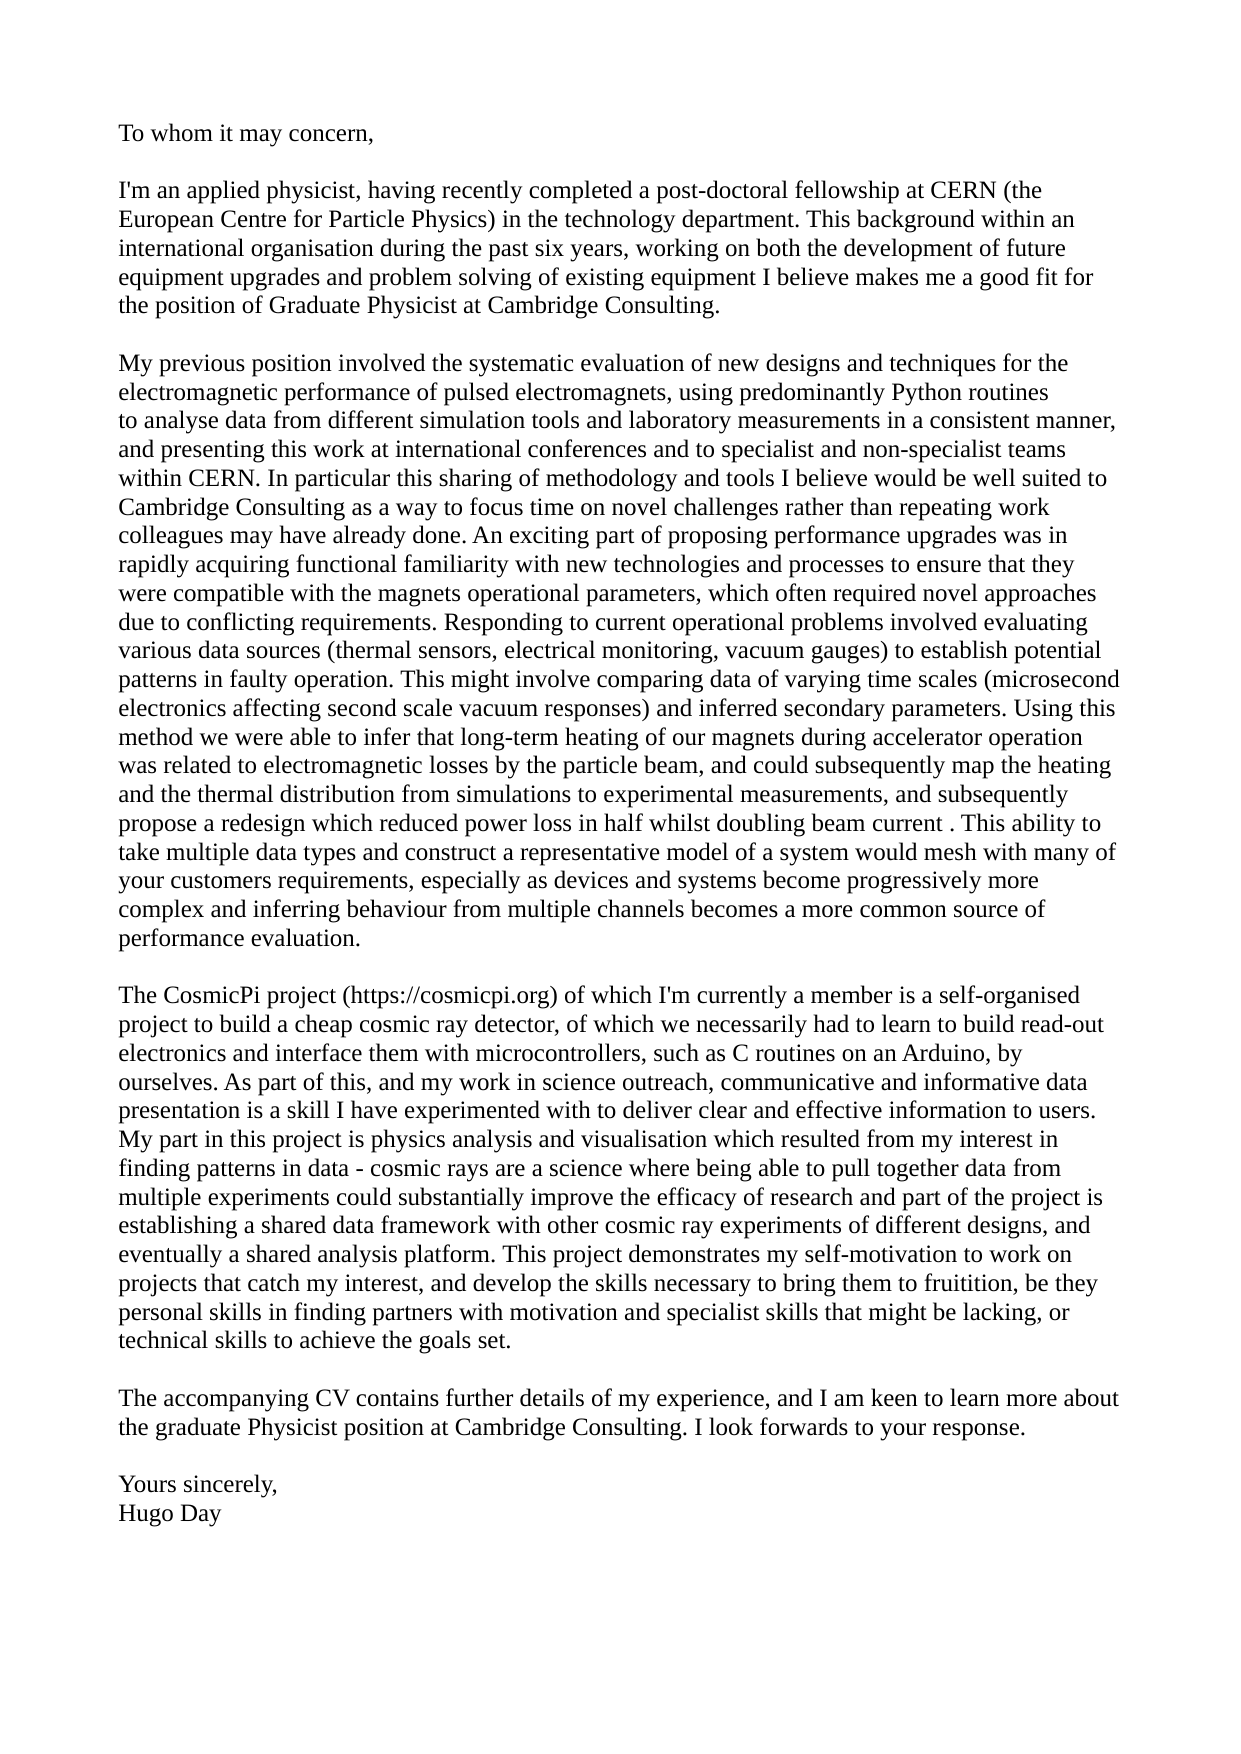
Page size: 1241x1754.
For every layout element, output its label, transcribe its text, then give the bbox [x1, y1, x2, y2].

text I'm an applied physicist, having recently completed a post-doctoral fellowship at CERN (the European Centre for Particle Physics) in the technology department. This background within an international organisation during the past six years, working on both the development of future equipment upgrades and problem solving of existing equipment I believe makes me a good fit for the position of Graduate Physicist at Cambridge Consulting. [118, 176, 1122, 319]
text Yours sincerely, [118, 1469, 1122, 1498]
text Hugo Day [118, 1498, 1122, 1527]
text The CosmicPi project (https://cosmicpi.org) of which I'm currently a member is a self-organised project to build a cheap cosmic ray detector, of which we necessarily had to learn to build read-out electronics and interface them with microcontrollers, such as C routines on an Arduino, by ourselves. As part of this, and my work in science outreach, communicative and informative data presentation is a skill I have experimented with to deliver clear and effective information to users. My part in this project is physics analysis and visualisation which resulted from my interest in finding patterns in data - cosmic rays are a science where being able to pull together data from multiple experiments could substantially improve the efficacy of research and part of the project is establishing a shared data framework with other cosmic ray experiments of different designs, and eventually a shared analysis platform. This project demonstrates my self-motivation to work on projects that catch my interest, and develop the skills necessary to bring them to fruitition, be they personal skills in finding partners with motivation and specialist skills that might be lacking, or technical skills to achieve the goals set. [118, 981, 1122, 1354]
text to analyse data from different simulation tools and laboratory measurements in a consistent manner, and presenting this work at international conferences and to specialist and non-specialist teams within CERN. In particular this sharing of methodology and tools I believe would be well suited to Cambridge Consulting as a way to focus time on novel challenges rather than repeating work colleagues may have already done. An exciting part of proposing performance upgrades was in rapidly acquiring functional familiarity with new technologies and processes to ensure that they were compatible with the magnets operational parameters, which often required novel approaches due to conflicting requirements. Responding to current operational problems involved evaluating various data sources (thermal sensors, electrical monitoring, vacuum gauges) to establish potential patterns in faulty operation. This might involve comparing data of varying time scales (microsecond electronics affecting second scale vacuum responses) and inferred secondary parameters. Using this method we were able to infer that long-term heating of our magnets during accelerator operation was related to electromagnetic losses by the particle beam, and could subsequently map the heating and the thermal distribution from simulations to experimental measurements, and subsequently propose a redesign which reduced power loss in half whilst doubling beam current . This ability to take multiple data types and construct a representative model of a system would mesh with many of your customers requirements, especially as devices and systems become progressively more complex and inferring behaviour from multiple channels becomes a more common source of performance evaluation. [118, 406, 1122, 952]
text To whom it may concern, [118, 118, 1122, 147]
text The accompanying CV contains further details of my experience, and I am keen to learn more about the graduate Physicist position at Cambridge Consulting. I look forwards to your response. [118, 1383, 1122, 1441]
text My previous position involved the systematic evaluation of new designs and techniques for the electromagnetic performance of pulsed electromagnets, using predominantly Python routines [118, 348, 1122, 406]
